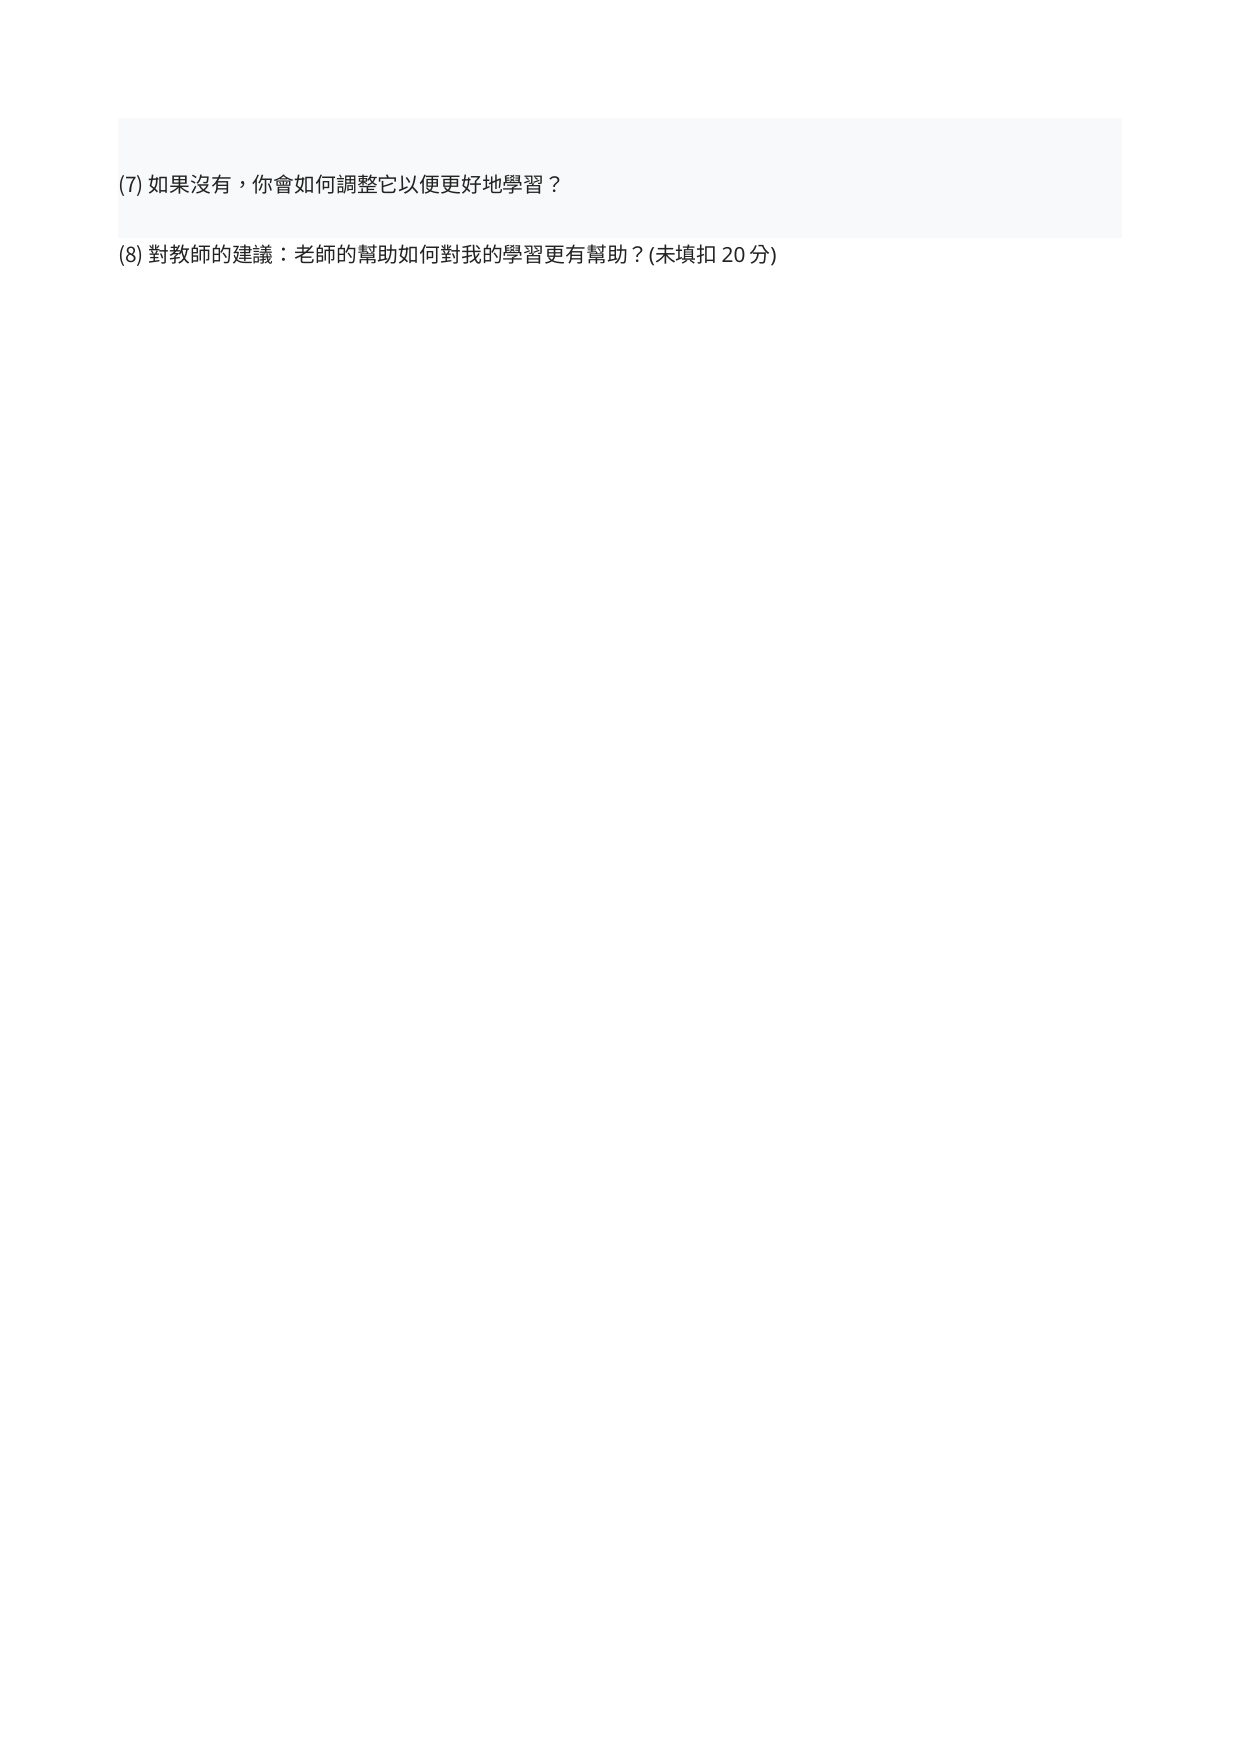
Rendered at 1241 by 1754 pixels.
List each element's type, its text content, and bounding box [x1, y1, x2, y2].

text (8) 對教師的建議：老師的幫助如何對我的學習更有幫助？(未填扣20分) [118, 238, 1122, 268]
text (7) 如果沒有，你會如何調整它以便更好地學習？ [118, 158, 1122, 198]
